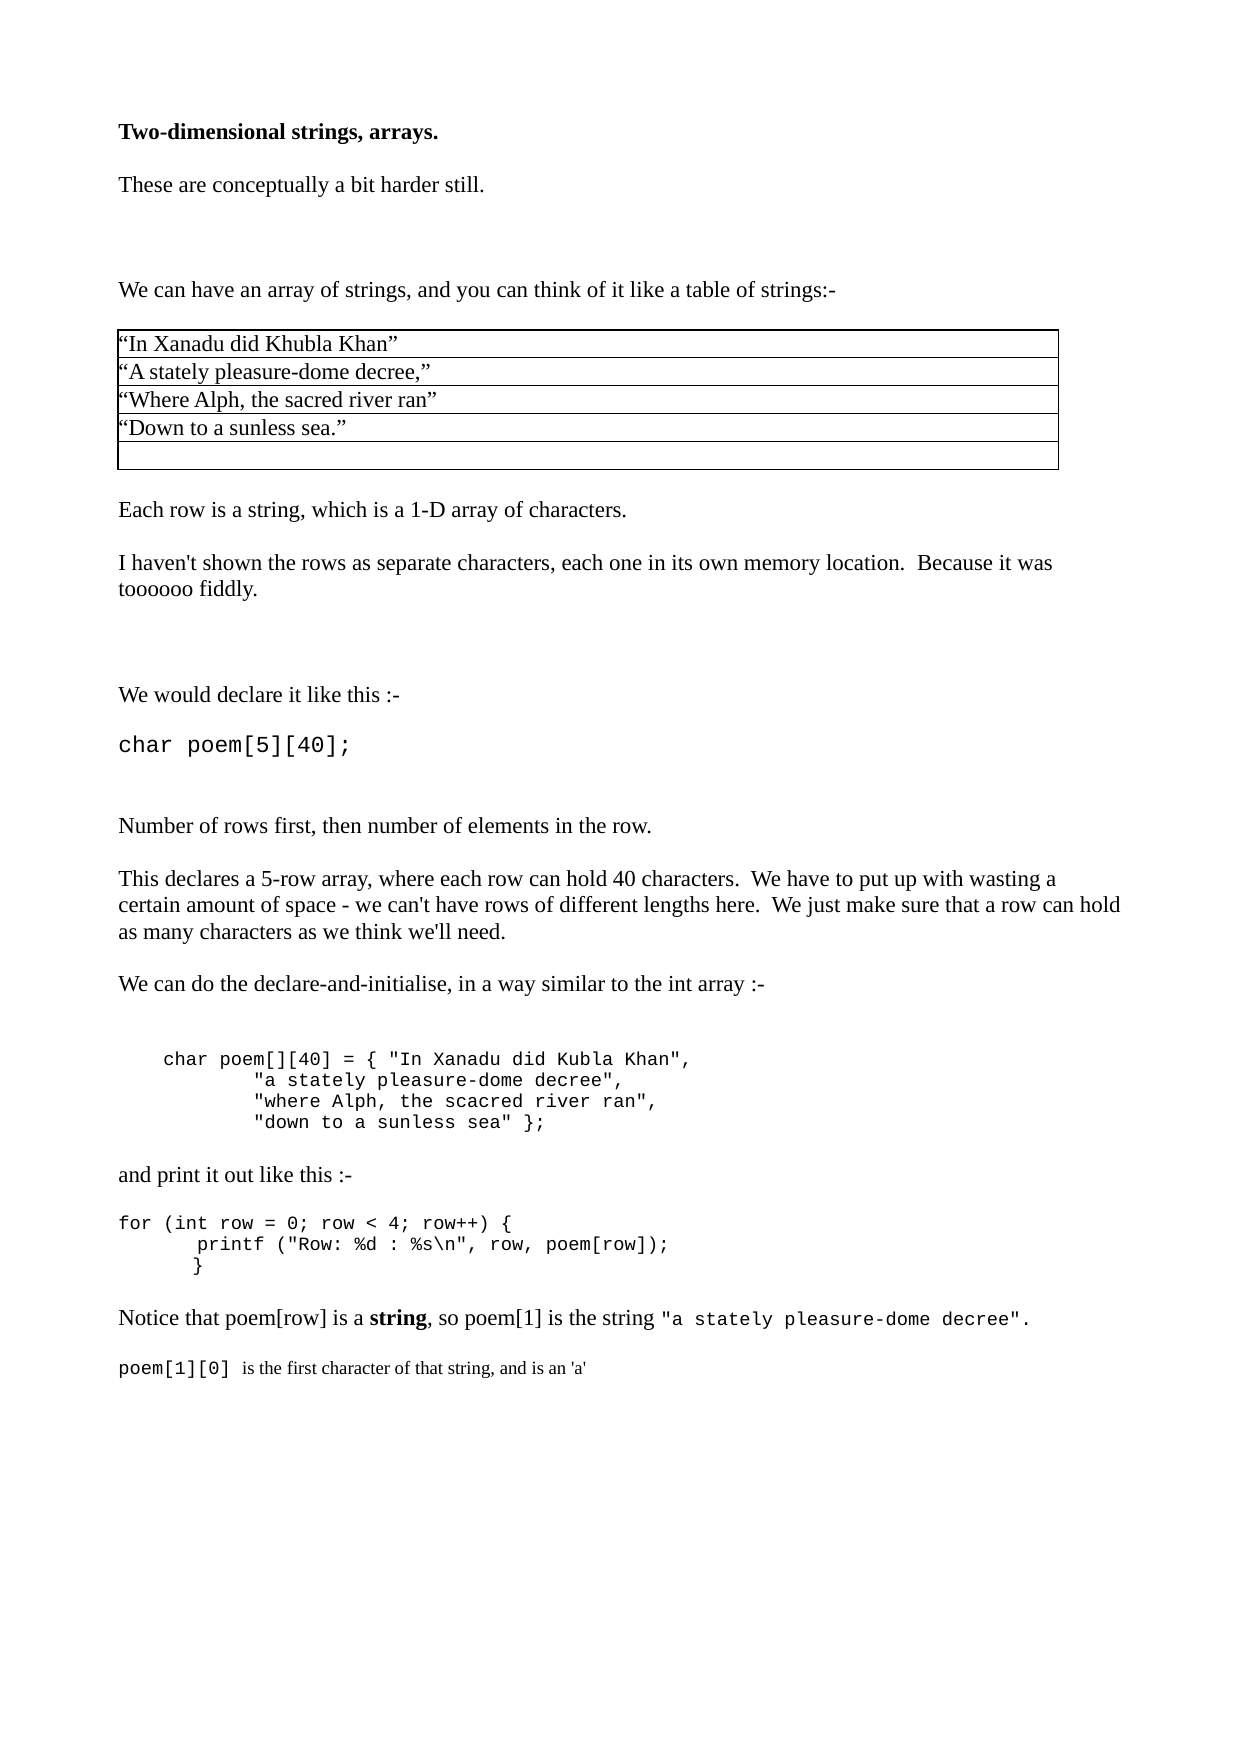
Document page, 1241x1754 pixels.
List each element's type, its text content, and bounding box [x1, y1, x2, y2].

table_header “In Xanadu did Khubla Khan” [119, 331, 1058, 357]
text poem[1][0] is the first character of that string, and is an 'a' [118, 1357, 1122, 1380]
text char poem[5][40]; [118, 734, 1122, 759]
text "where Alph, the scacred river ran", [118, 1092, 1122, 1113]
text Two-dimensional strings, arrays. [118, 118, 1122, 144]
text and print it out like this :- [118, 1161, 1122, 1187]
text } [118, 1256, 1122, 1277]
text These are conceptually a bit harder still. [118, 171, 1122, 197]
text Each row is a string, which is a 1-D array of characters. [118, 496, 1122, 523]
text char poem[][40] = { "In Xanadu did Kubla Khan", [118, 1049, 1122, 1071]
text printf ("Row: %d : %s\n", row, poem[row]); [118, 1235, 1122, 1256]
text We can do the declare-and-initialise, in a way similar to the int array :- [118, 970, 1122, 997]
text "a stately pleasure-dome decree", [118, 1071, 1122, 1092]
table_cell “Where Alph, the sacred river ran” [119, 386, 1058, 413]
text "down to a sunless sea" }; [118, 1113, 1122, 1134]
text We can have an array of strings, and you can think of it like a table of strings:- [118, 276, 1122, 303]
table_cell “A stately pleasure-dome decree,” [119, 358, 1058, 385]
text for (int row = 0; row < 4; row++) { [118, 1213, 1122, 1235]
text This declares a 5-row array, where each row can hold 40 characters. We have to put up with wasting a certain amount of space - we can't have rows of different lengths here. We just make sure that a row can hold as many characters as we think we'll need. [118, 865, 1122, 944]
table_cell [119, 442, 1058, 468]
text Notice that poem[row] is a string, so poem[1] is the string "a stately pleasure-dome decree". [118, 1304, 1122, 1331]
text I haven't shown the rows as separate characters, each one in its own memory location. Because it was toooooo fiddly. [118, 549, 1122, 602]
text We would declare it like this :- [118, 681, 1122, 707]
text Number of rows first, then number of elements in the row. [118, 812, 1122, 839]
table_cell “Down to a sunless sea.” [119, 414, 1058, 441]
